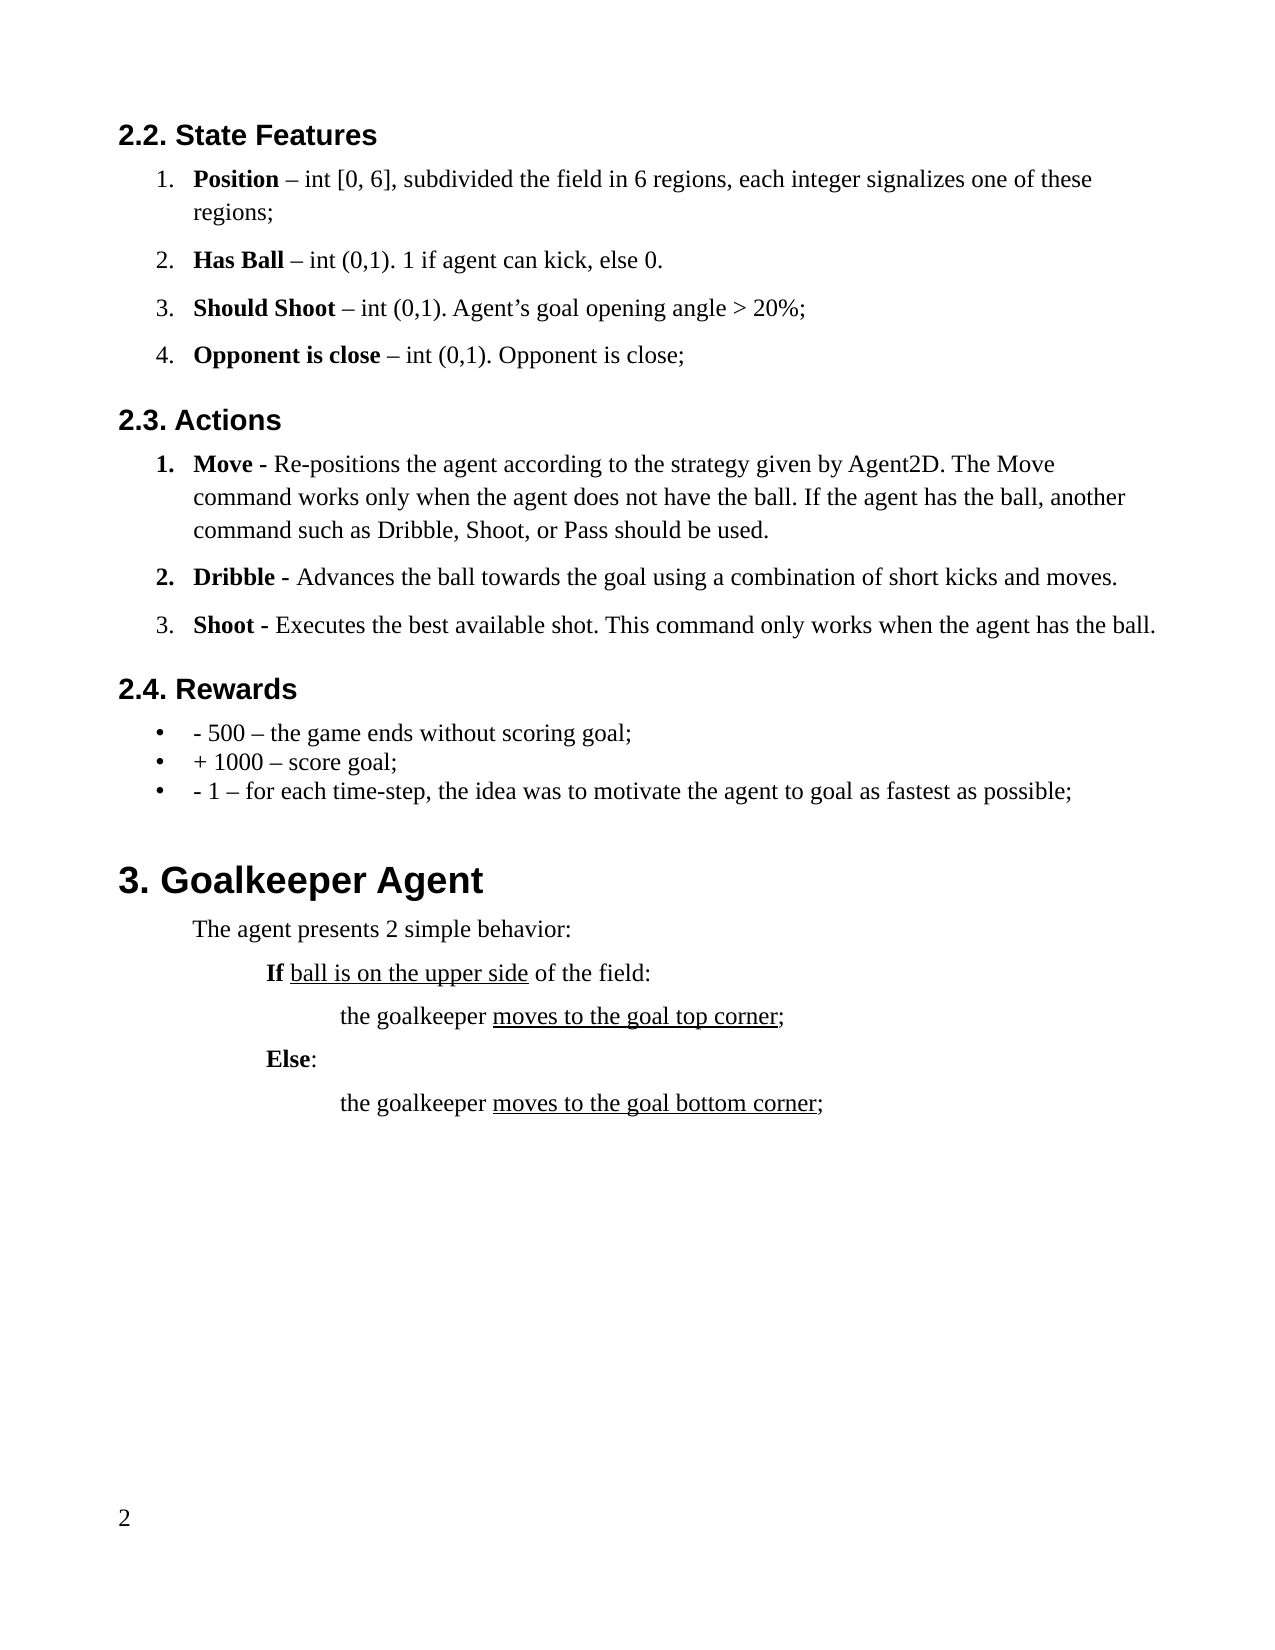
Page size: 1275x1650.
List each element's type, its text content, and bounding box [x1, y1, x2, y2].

list Opponent is close – int (0,1). Opponent is close; [156, 340, 1157, 369]
subtitle 2.4. Rewards [118, 672, 1157, 706]
subtitle 2.2. State Features [118, 118, 1157, 152]
text the goalkeeper moves to the goal top corner; [118, 1001, 1157, 1030]
list - 1 – for each time-step, the idea was to motivate the agent to goal as fastest as possible; [156, 776, 1157, 804]
list + 1000 – score goal; [156, 747, 1157, 776]
text the goalkeeper moves to the goal bottom corner; [118, 1088, 1157, 1117]
subtitle 3. Goalkeeper Agent [118, 858, 1157, 902]
list Position – int [0, 6], subdivided the field in 6 regions, each integer signalizes one of these regions; [156, 164, 1157, 226]
text The agent presents 2 simple behavior: [118, 914, 1157, 943]
list Shoot - Executes the best available shot. This command only works when the agent has the ball. [156, 610, 1157, 639]
list - 500 – the game ends without scoring goal; [156, 718, 1157, 747]
list Should Shoot – int (0,1). Agent’s goal opening angle > 20%; [156, 293, 1157, 321]
text Else: [118, 1044, 1157, 1073]
subtitle 2.3. Actions [118, 402, 1157, 436]
text If ball is on the upper side of the field: [118, 958, 1157, 987]
list Dribble - Advances the ball towards the goal using a combination of short kicks and moves. [156, 562, 1157, 591]
list Has Ball – int (0,1). 1 if agent can kick, else 0. [156, 245, 1157, 274]
list Move - Re-positions the agent according to the strategy given by Agent2D. The Move command works only when the agent does not have the ball. If the agent has the ball, another command such as Dribble, Shoot, or Pass should be used. [156, 449, 1157, 543]
